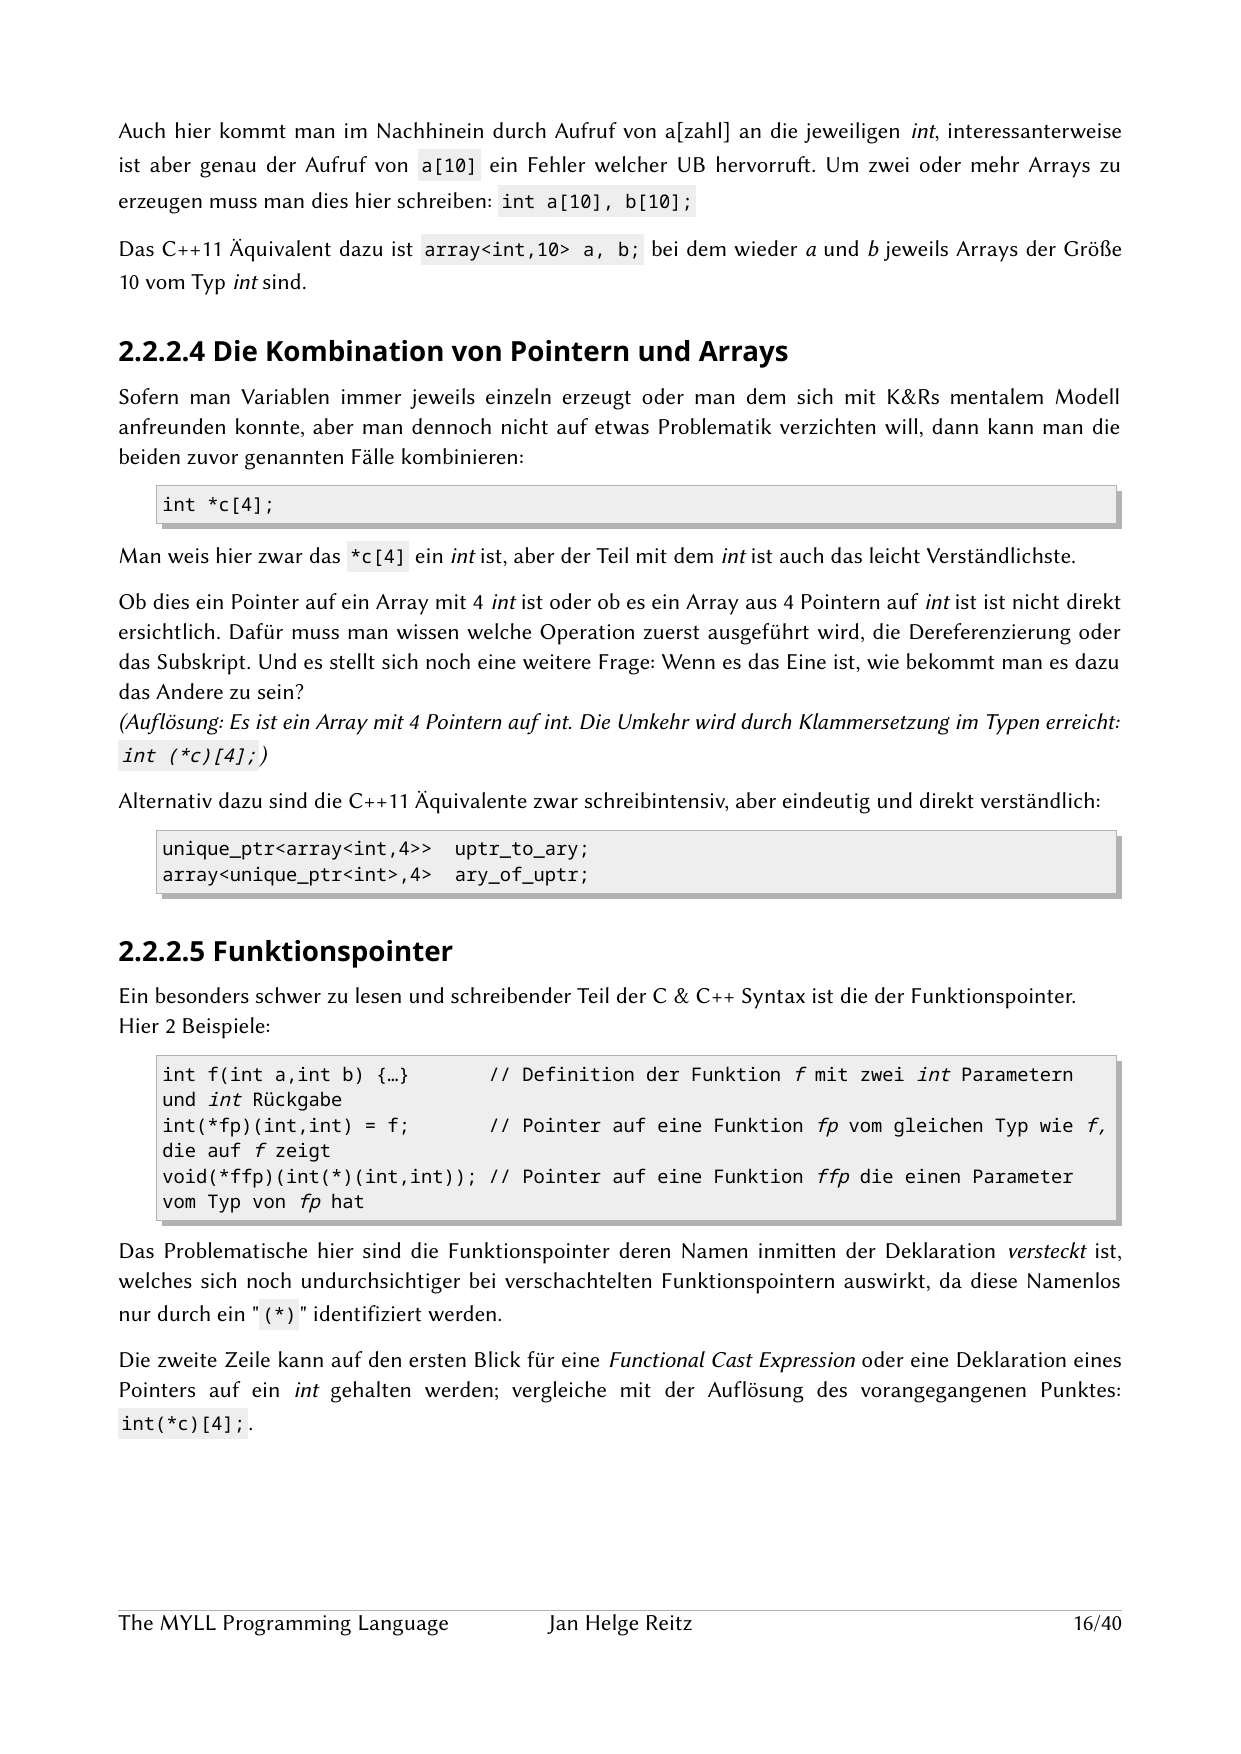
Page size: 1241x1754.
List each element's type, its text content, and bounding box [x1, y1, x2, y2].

text array<unique_ptr<int>,4> ary_of_uptr; [157, 855, 1116, 893]
text int(*fp)(int,int) = f; // Pointer auf eine Funktion fp vom gleichen Typ wie f, die auf f zeigt [157, 1106, 1116, 1157]
subtitle Die Kombination von Pointern und Arrays [118, 332, 1122, 369]
text Auch hier kommt man im Nachhinein durch Aufruf von a[zahl] an die jeweiligen int, interessanterweise ist aber genau der Aufruf von a[10] ein Fehler welcher UB hervorruft. Um zwei oder mehr Arrays zu erzeugen muss man dies hier schreiben: int a[10], b[10]; [118, 118, 1122, 217]
text Man weis hier zwar das *c[4] ein int ist, aber der Teil mit dem int ist auch das leicht Verständlichste. [409, 541, 1122, 572]
text void(*ffp)(int(*)(int,int)); // Pointer auf eine Funktion ffp die einen Parameter vom Typ von fp hat [157, 1157, 1116, 1220]
text int f(int a,int b) {…} // Definition der Funktion f mit zwei int Parametern und int Rückgabe [157, 1056, 1116, 1106]
text Sofern man Variablen immer jeweils einzeln erzeugt oder man dem sich mit K&Rs mentalem Modell anfreunden konnte, aber man dennoch nicht auf etwas Problematik verzichten will, dann kann man die beiden zuvor genannten Fälle kombinieren: [118, 383, 1122, 470]
text Die zweite Zeile kann auf den ersten Blick für eine Functional Cast Expression oder eine Deklaration eines Pointers auf ein int gehalten werden; vergleiche mit der Auflösung des vorangegangenen Punktes: int(*c)[4];. [118, 1347, 1122, 1439]
text int *c[4]; [157, 486, 1116, 523]
text Ob dies ein Pointer auf ein Array mit 4 int ist oder ob es ein Array aus 4 Pointern auf int ist ist nicht direkt ersichtlich. Dafür muss man wissen welche Operation zuerst ausgeführt wird, die Dereferenzierung oder das Subskript. Und es stellt sich noch eine weitere Frage: Wenn es das Eine ist, wie bekommt man es dazu das Andere zu sein? (Auflösung: Es ist ein Array mit 4 Pointern auf int. Die Umkehr wird durch Klammersetzung im Typen erreicht: int (*c)[4];) [118, 589, 1122, 771]
text Das C++11 Äquivalent dazu ist array<int,10> a, b; bei dem wieder a und b jeweils Arrays der Größe 10 vom Typ int sind. [118, 234, 1122, 295]
text Ein besonders schwer zu lesen und schreibender Teil der C & C++ Syntax ist die der Funktionspointer. Hier 2 Beispiele: [118, 983, 1122, 1039]
subtitle Funktionspointer [118, 931, 1122, 969]
text Man weis hier zwar das *c[4] ein int ist, aber der Teil mit dem int ist auch das leicht Verständlichste. [118, 541, 347, 572]
text Das Problematische hier sind die Funktionspointer deren Namen inmitten der Deklaration versteckt ist, welches sich noch undurchsichtiger bei verschachtelten Funktionspointern auswirkt, da diese Namenlos nur durch ein "(*)" identifiziert werden. [118, 1238, 1122, 1330]
text Alternativ dazu sind die C++11 Äquivalente zwar schreibintensiv, aber eindeutig und direkt verständlich: [118, 788, 1122, 814]
text unique_ptr<array<int,4>> uptr_to_ary; [157, 831, 1116, 855]
